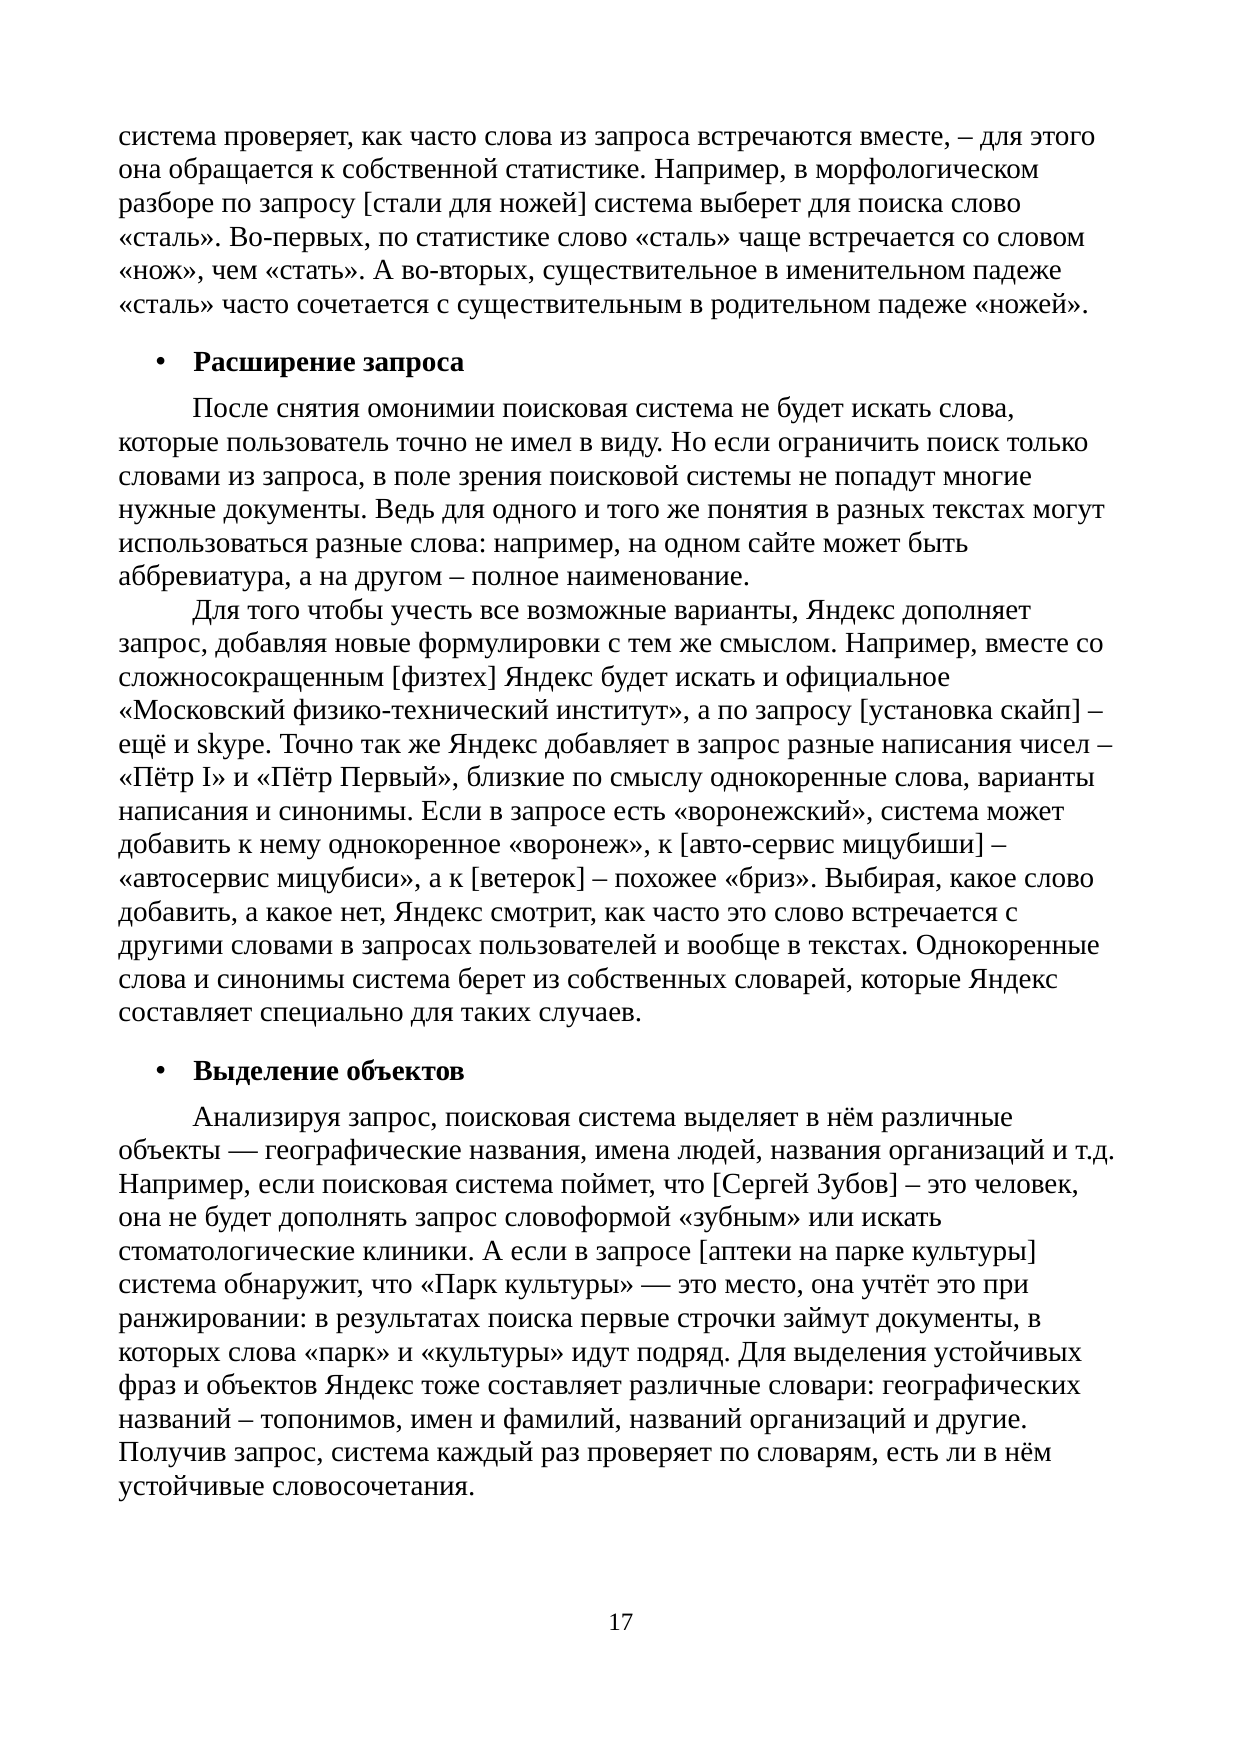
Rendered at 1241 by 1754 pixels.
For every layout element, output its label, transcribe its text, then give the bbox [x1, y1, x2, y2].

text Для того чтобы учесть все возможные варианты, Яндекс дополняет запрос, добавляя новые формулировки с тем же смыслом. Например, вместе со сложносокращенным [физтех] Яндекс будет искать и официальное «Московский физико-технический институт», а по запросу [установка скайп] – ещё и skype. Точно так же Яндекс добавляет в запрос разные написания чисел – «Пётр I» и «Пётр Первый», близкие по смыслу однокоренные слова, варианты написания и синонимы. Если в запросе есть «воронежский», система может добавить к нему однокоренное «воронеж», к [авто-сервис мицубиши] – «автосервис мицубиси», а к [ветерок] – похожее «бриз». Выбирая, какое слово добавить, а какое нет, Яндекс смотрит, как часто это слово встречается с другими словами в запросах пользователей и вообще в текстах. Однокоренные слова и синонимы система берет из собственных словарей, которые Яндекс составляет специально для таких случаев. [118, 592, 1123, 1028]
subtitle Расширение запроса [156, 344, 1123, 378]
text Анализируя запрос, поисковая система выделяет в нём различные объекты — географические названия, имена людей, названия организаций и т.д. Например, если поисковая система поймет, что [Сергей Зубов] – это человек, она не будет дополнять запрос словоформой «зубным» или искать стоматологические клиники. А если в запросе [аптеки на парке культуры] система обнаружит, что «Парк культуры» — это место, она учтёт это при ранжировании: в результатах поиска первые строчки займут документы, в которых слова «парк» и «культуры» идут подряд. Для выделения устойчивых фраз и объектов Яндекс тоже составляет различные словари: географических названий – топонимов, имен и фамилий, названий организаций и другие. Получив запрос, система каждый раз проверяет по словарям, есть ли в нём устойчивые словосочетания. [118, 1099, 1123, 1501]
text После снятия омонимии поисковая система не будет искать слова, которые пользователь точно не имел в виду. Но если ограничить поиск только словами из запроса, в поле зрения поисковой системы не попадут многие нужные документы. Ведь для одного и того же понятия в разных текстах могут использоваться разные слова: например, на одном сайте может быть аббревиатура, а на другом – полное наименование. [118, 391, 1123, 592]
text система проверяет, как часто слова из запроса встречаются вместе, – для этого она обращается к собственной статистике. Например, в морфологическом разборе по запросу [стали для ножей] система выберет для поиска слово «сталь». Во-первых, по статистике слово «сталь» чаще встречается со словом «нож», чем «стать». А во-вторых, существительное в именительном падеже «сталь» часто сочетается с существительным в родительном падеже «ножей». [118, 118, 1123, 319]
subtitle Выделение объектов [156, 1053, 1123, 1086]
